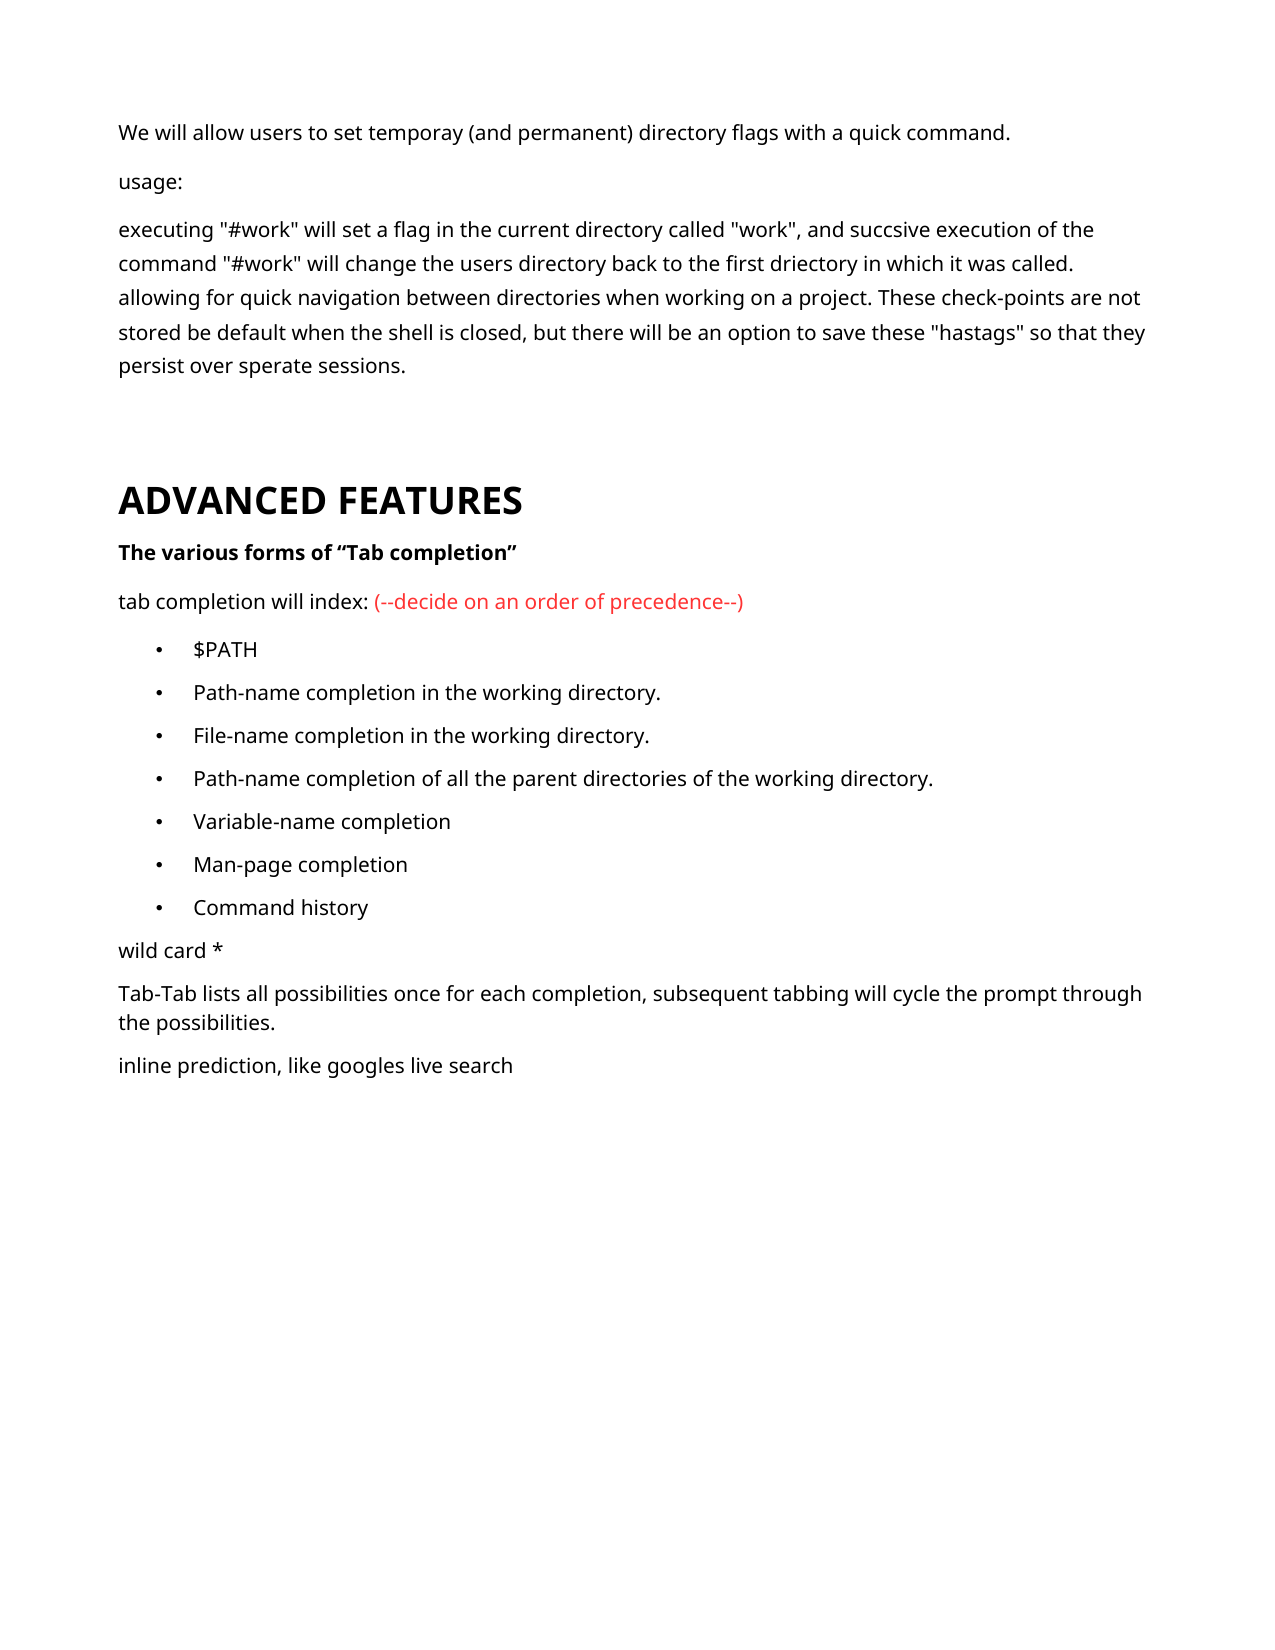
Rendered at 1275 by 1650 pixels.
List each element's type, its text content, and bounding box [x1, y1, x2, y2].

list Path-name completion of all the parent directories of the working directory. [156, 764, 1157, 793]
list File-name completion in the working directory. [156, 721, 1157, 750]
text usage: [118, 167, 1157, 195]
list $PATH [156, 635, 1157, 664]
list Path-name completion in the working directory. [156, 678, 1157, 707]
text inline prediction, like googles live search [118, 1051, 1157, 1079]
text tab completion will index: (--decide on an order of precedence--) [118, 587, 1157, 615]
text Tab-Tab lists all possibilities once for each completion, subsequent tabbing will cycle the prompt through the possibilities. [118, 979, 1157, 1036]
text wild card * [118, 937, 1157, 965]
subtitle ADVANCED FEATURES [118, 474, 1157, 526]
list Variable-name completion [156, 807, 1157, 836]
list Man-page completion [156, 851, 1157, 879]
text executing "#work" will set a flag in the current directory called "work", and succsive execution of the command "#work" will change the users directory back to the first driectory in which it was called. allowing for quick navigation between directories when working on a project. These check-points are not stored be default when the shell is closed, but there will be an option to save these "hastags" so that they persist over sperate sessions. [118, 215, 1157, 380]
text The various forms of “Tab completion” [118, 538, 1157, 567]
list Command history [156, 893, 1157, 922]
text We will allow users to set temporay (and permanent) directory flags with a quick command. [118, 118, 1157, 147]
